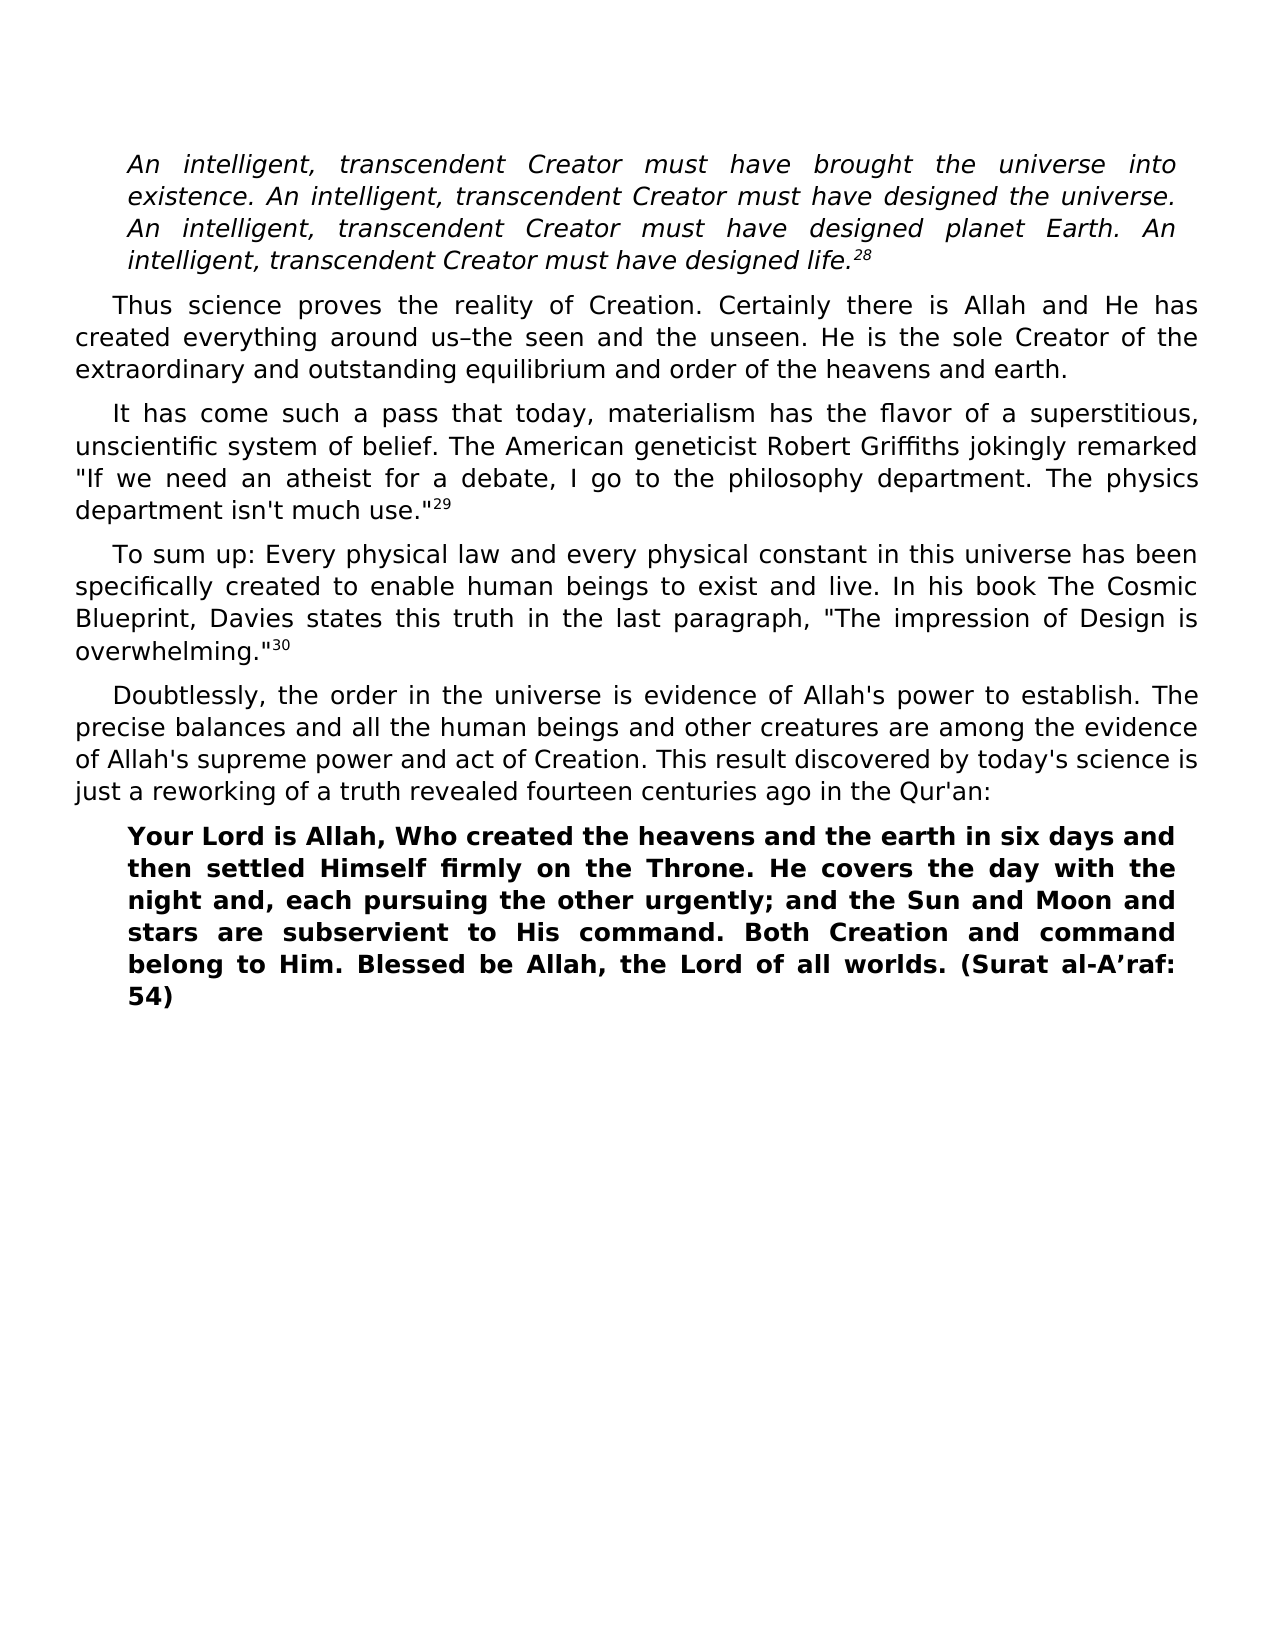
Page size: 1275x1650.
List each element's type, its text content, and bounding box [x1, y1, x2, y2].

text Your Lord is Allah, Who created the heavens and the earth in six days and then settled Himself firmly on the Throne. He covers the day with the night and, each pursuing the other urgently; and the Sun and Moon and stars are subservient to His command. Both Creation and command belong to Him. Blessed be Allah, the Lord of all worlds. (Surat al-A’raf: 54) [127, 822, 1177, 1012]
text Thus science proves the reality of Creation. Certainly there is Allah and He has created everything around us–the seen and the unseen. He is the sole Creator of the extraordinary and outstanding equilibrium and order of the heavens and earth. [75, 291, 1200, 384]
text Doubtlessly, the order in the universe is evidence of Allah's power to establish. The precise balances and all the human beings and other creatures are among the evidence of Allah's supreme power and act of Creation. This result discovered by today's science is just a reworking of a truth revealed fourteen centuries ago in the Qur'an: [75, 681, 1200, 807]
text To sum up: Every physical law and every physical constant in this universe has been specifically created to enable human beings to exist and live. In his book The Cosmic Blueprint, Davies states this truth in the last paragraph, "The impression of Design is overwhelming."30 [75, 540, 1200, 666]
text An intelligent, transcendent Creator must have brought the universe into existence. An intelligent, transcendent Creator must have designed the universe. An intelligent, transcendent Creator must have designed planet Earth. An intelligent, transcendent Creator must have designed life.28 [127, 150, 1177, 275]
text It has come such a pass that today, materialism has the flavor of a superstitious, unscientific system of belief. The American geneticist Robert Griffiths jokingly remarked "If we need an atheist for a debate, I go to the philosophy department. The physics department isn't much use."29 [75, 399, 1200, 525]
